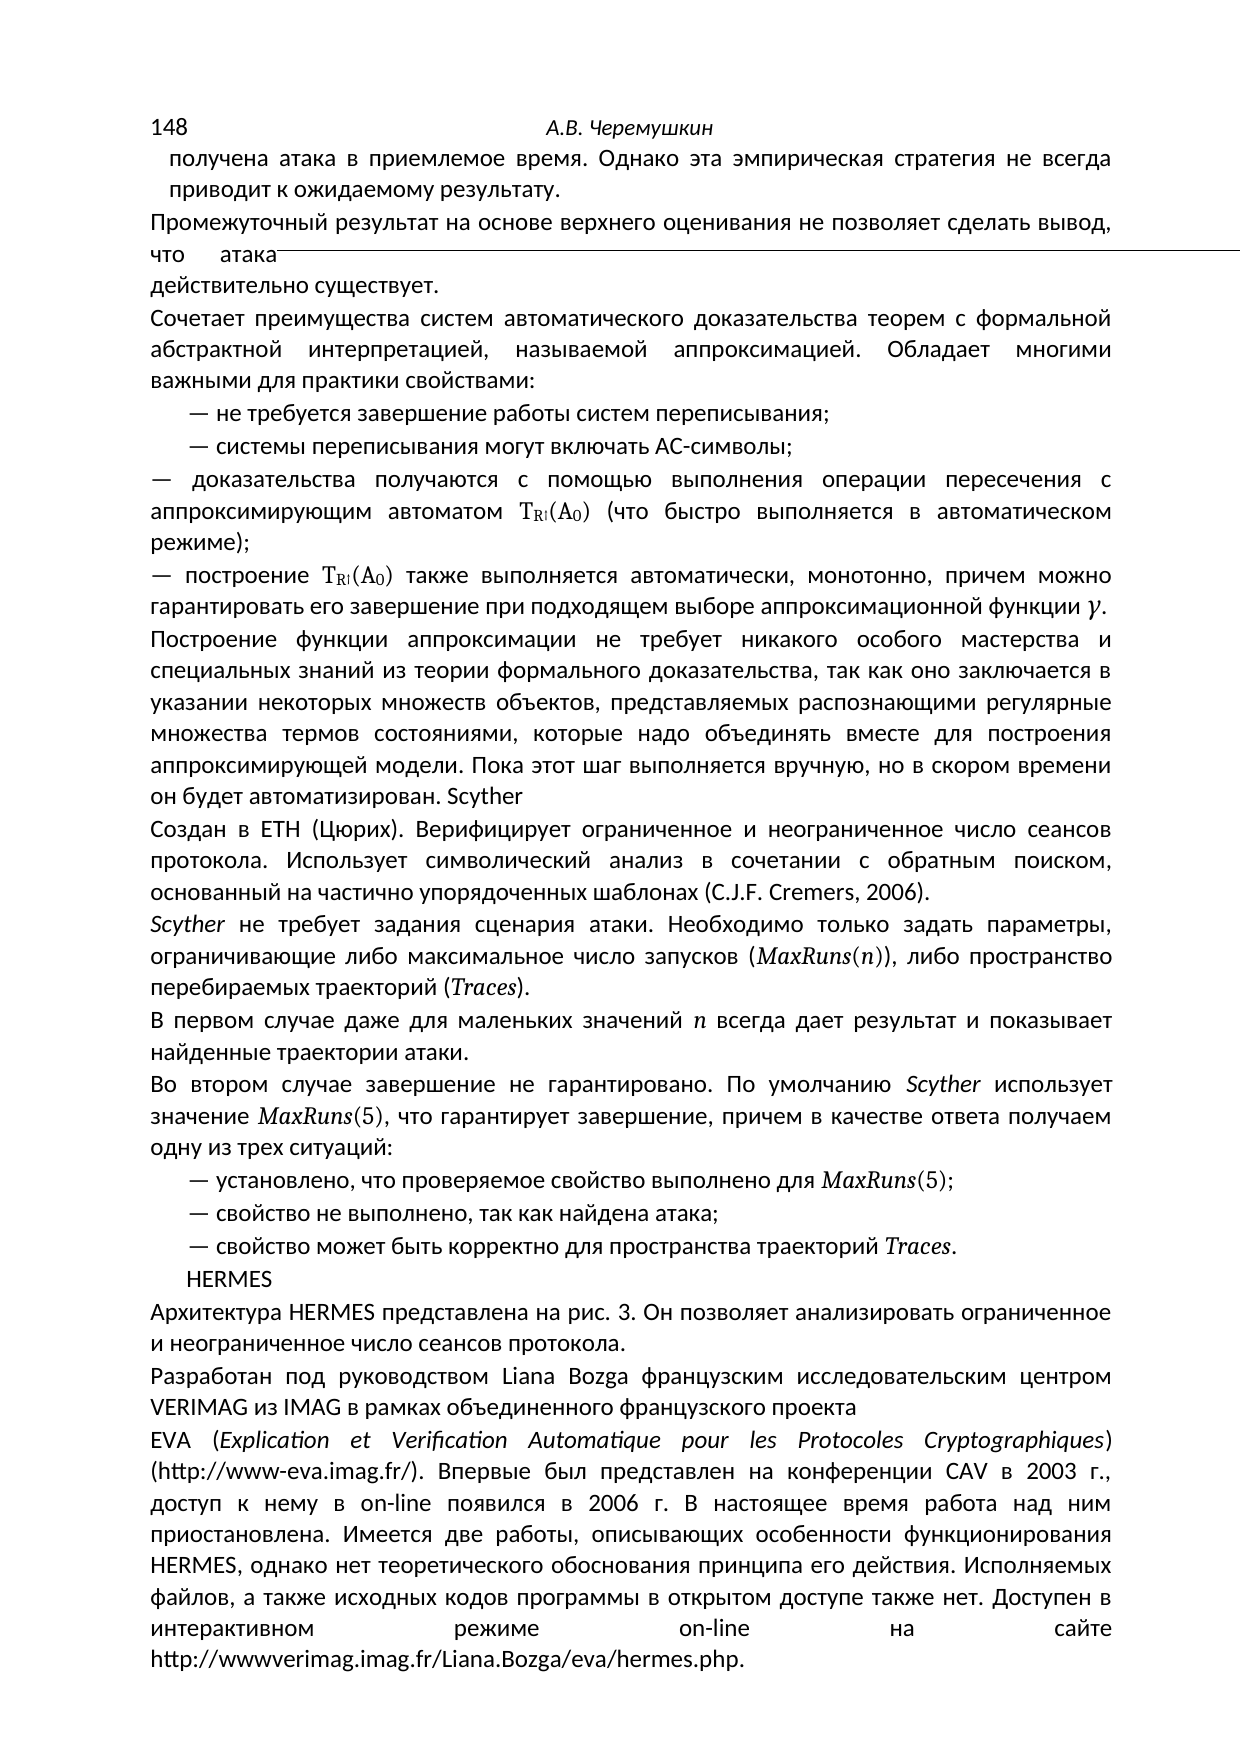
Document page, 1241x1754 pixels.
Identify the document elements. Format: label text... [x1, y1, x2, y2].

text — построение TR↑(A0) также выполняется автоматически, монотонно, причем можно гарантировать его завершение при подходящем выборе аппроксимационной функции γ. [150, 559, 1113, 621]
text — системы переписывания могут включать АС-символы; [187, 431, 1113, 461]
text — установлено, что проверяемое свойство выполнено для MaxRuns(5); [187, 1164, 1113, 1195]
text Scyther не требует задания сценария атаки. Необходимо только задать параметры, ограничивающие либо максимальное число запусков (MaxRuns(n)), либо пространство перебираемых траекторий (Traces). [150, 909, 1113, 1002]
text EVA (Explication et Verification Automatique pour les Protocoles Cryptographiques) (http://www-eva.imag.fr/). Впервые был представлен на конференции CAV в 2003 г., доступ к нему в on-line появился в 2006 г. В настоящее время работа над ним приостановлена. Имеется две работы, описывающих особенности функционирования HERMES, однако нет теоретического обоснования принципа его действия. Исполняемых файлов, а также исходных кодов программы в открытом доступе также нет. Доступен в интерактивном режиме on-line на сайте http://wwwverimag.imag.fr/Liana.Bozga/eva/hermes.php. [150, 1424, 1113, 1674]
text Создан в ETH (Цюрих). Верифицирует ограниченное и неограниченное число сеансов протокола. Использует символический анализ в сочетании с обратным поиском, основанный на частично упорядоченных шаблонах (C.J.F. Cremers, 2006). [150, 813, 1113, 906]
text Разработан под руководством Liana Bozga французским исследовательским центром VERIMAG из IMAG в рамках объединенного французского проекта [150, 1360, 1113, 1422]
text — свойство может быть корректно для пространства траекторий Traces. [187, 1230, 1113, 1261]
text — не требуется завершение работы систем переписывания; [187, 398, 1113, 428]
list получена атака в приемлемое время. Однако эта эмпирическая стратегия не всегда приводит к ожидаемому результату. [169, 142, 1113, 204]
text HERMES [186, 1263, 956, 1293]
text Промежуточный результат на основе верхнего оценивания не позволяет сделать вывод, что атака действительно существует. [150, 206, 1113, 299]
text — доказательства получаются с помощью выполнения операции пересечения с аппроксимирующим автоматом TR↑(A0) (что быстро выполняется в автоматическом режиме); [150, 463, 1113, 557]
text Сочетает преимущества систем автоматического доказательства теорем с формальной абстрактной интерпретацией, называемой аппроксимацией. Обладает многими важными для практики свойствами: [150, 302, 1113, 395]
text Архитектура HERMES представлена на рис. 3. Он позволяет анализировать ограниченное и неограниченное число сеансов протокола. [150, 1296, 1113, 1357]
text Построение функции аппроксимации не требует никакого особого мастерства и специальных знаний из теории формального доказательства, так как оно заключается в указании некоторых множеств объектов, представляемых распознающими регулярные множества термов состояниями, которые надо объединять вместе для построения аппроксимирующей модели. Пока этот шаг выполняется вручную, но в скором времени он будет автоматизирован. Scyther [150, 623, 1113, 811]
text Во втором случае завершение не гарантировано. По умолчанию Scyther использует значение MaxRuns(5), что гарантирует завершение, причем в качестве ответа получаем одну из трех ситуаций: [150, 1068, 1113, 1162]
text В первом случае даже для маленьких значений n всегда дает результат и показывает найденные траектории атаки. [150, 1004, 1113, 1066]
text — свойство не выполнено, так как найдена атака; [187, 1197, 1113, 1228]
